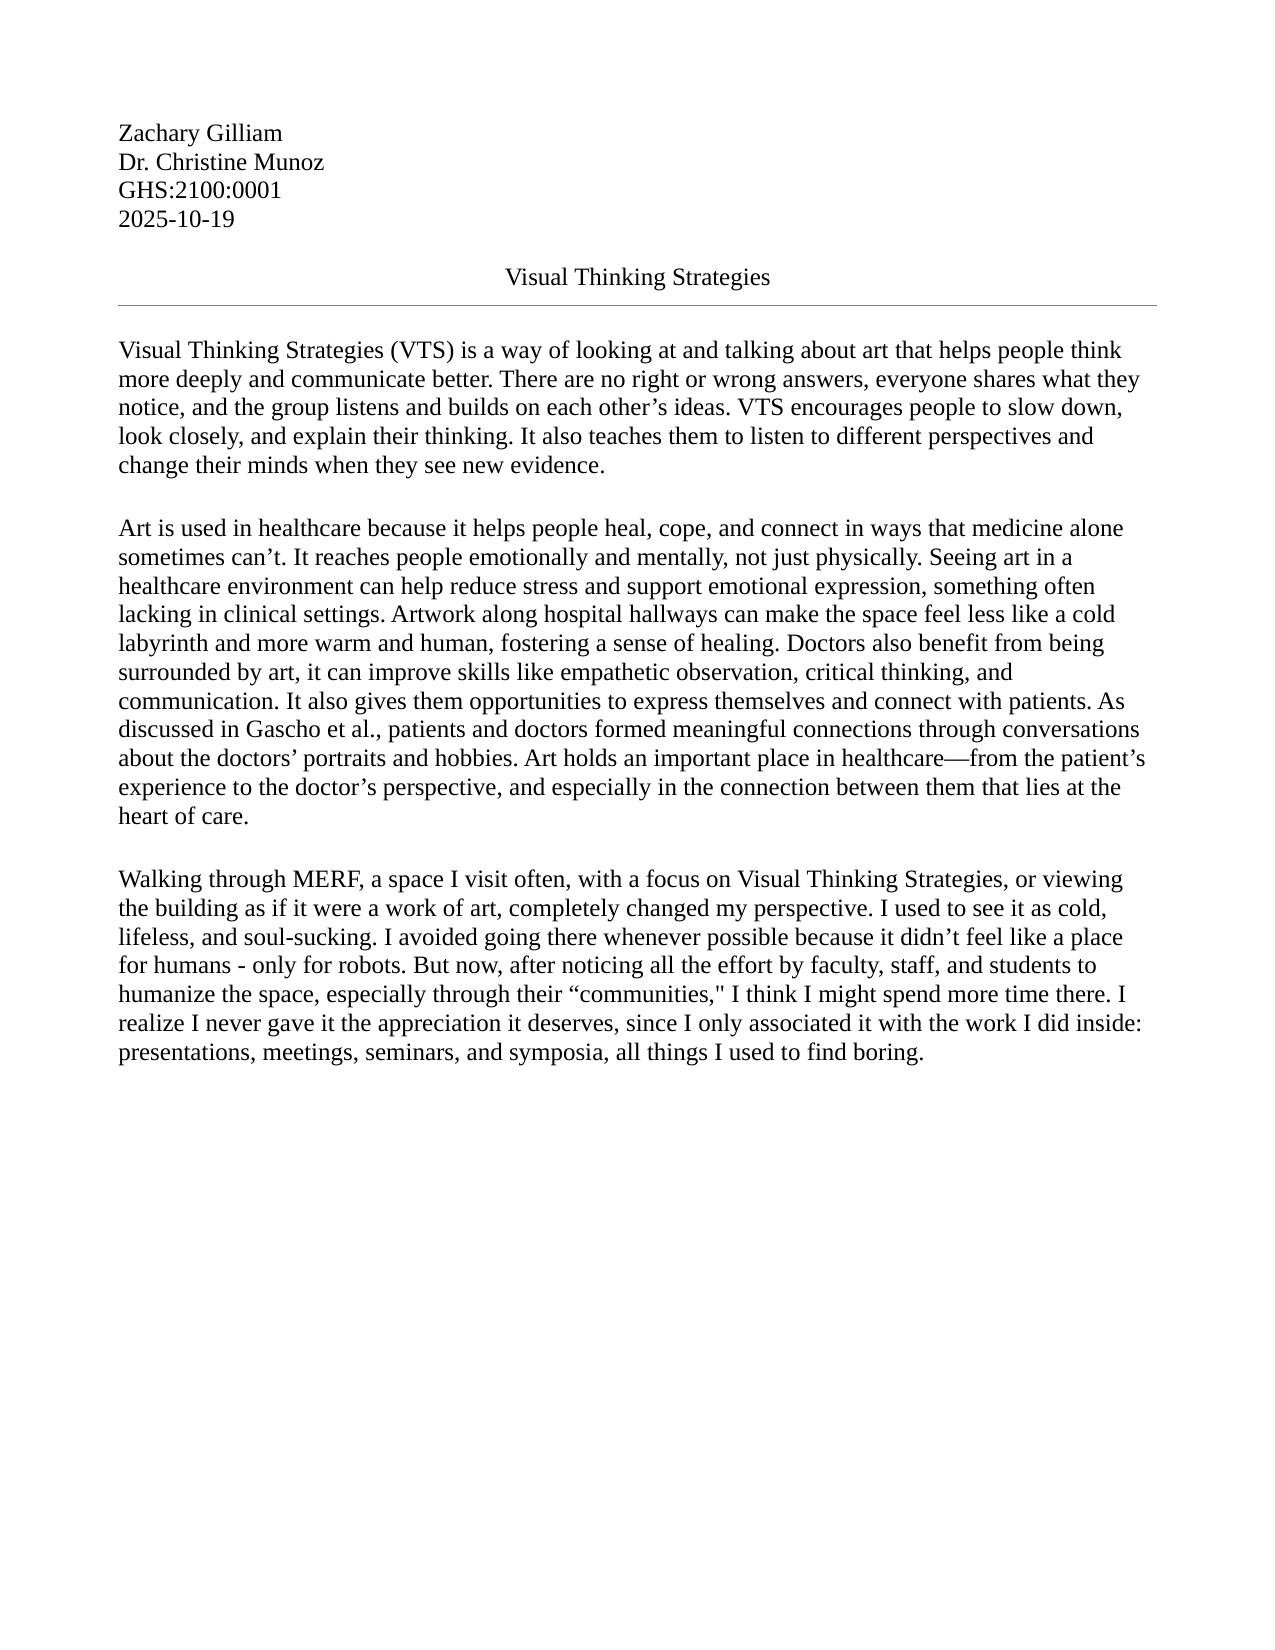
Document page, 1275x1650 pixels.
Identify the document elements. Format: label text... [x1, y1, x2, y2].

text Walking through MERF, a space I visit often, with a focus on Visual Thinking Strategies, or viewing the building as if it were a work of art, completely changed my perspective. I used to see it as cold, lifeless, and soul-sucking. I avoided going there whenever possible because it didn’t feel like a place for humans - only for robots. But now, after noticing all the effort by faculty, staff, and students to humanize the space, especially through their “communities," I think I might spend more time there. I realize I never gave it the appreciation it deserves, since I only associated it with the work I did inside: presentations, meetings, seminars, and symposia, all things I used to find boring. [118, 864, 1157, 1066]
text Zachary Gilliam [118, 118, 1157, 147]
text 2025-10-19 [118, 204, 1157, 233]
text Dr. Christine Munoz [118, 147, 1157, 176]
text Visual Thinking Strategies [118, 262, 1157, 291]
text GHS:2100:0001 [118, 176, 1157, 204]
text Visual Thinking Strategies (VTS) is a way of looking at and talking about art that helps people think more deeply and communicate better. There are no right or wrong answers, everyone shares what they notice, and the group listens and builds on each other’s ideas. VTS encourages people to slow down, look closely, and explain their thinking. It also teaches them to listen to different perspectives and change their minds when they see new evidence. [118, 335, 1157, 479]
text Art is used in healthcare because it helps people heal, cope, and connect in ways that medicine alone sometimes can’t. It reaches people emotionally and mentally, not just physically. Seeing art in a healthcare environment can help reduce stress and support emotional expression, something often lacking in clinical settings. Artwork along hospital hallways can make the space feel less like a cold labyrinth and more warm and human, fostering a sense of healing. Doctors also benefit from being surrounded by art, it can improve skills like empathetic observation, critical thinking, and communication. It also gives them opportunities to express themselves and connect with patients. As discussed in Gascho et al., patients and doctors formed meaningful connections through conversations about the doctors’ portraits and hobbies. Art holds an important place in healthcare—from the patient’s experience to the doctor’s perspective, and especially in the connection between them that lies at the heart of care. [118, 513, 1157, 829]
